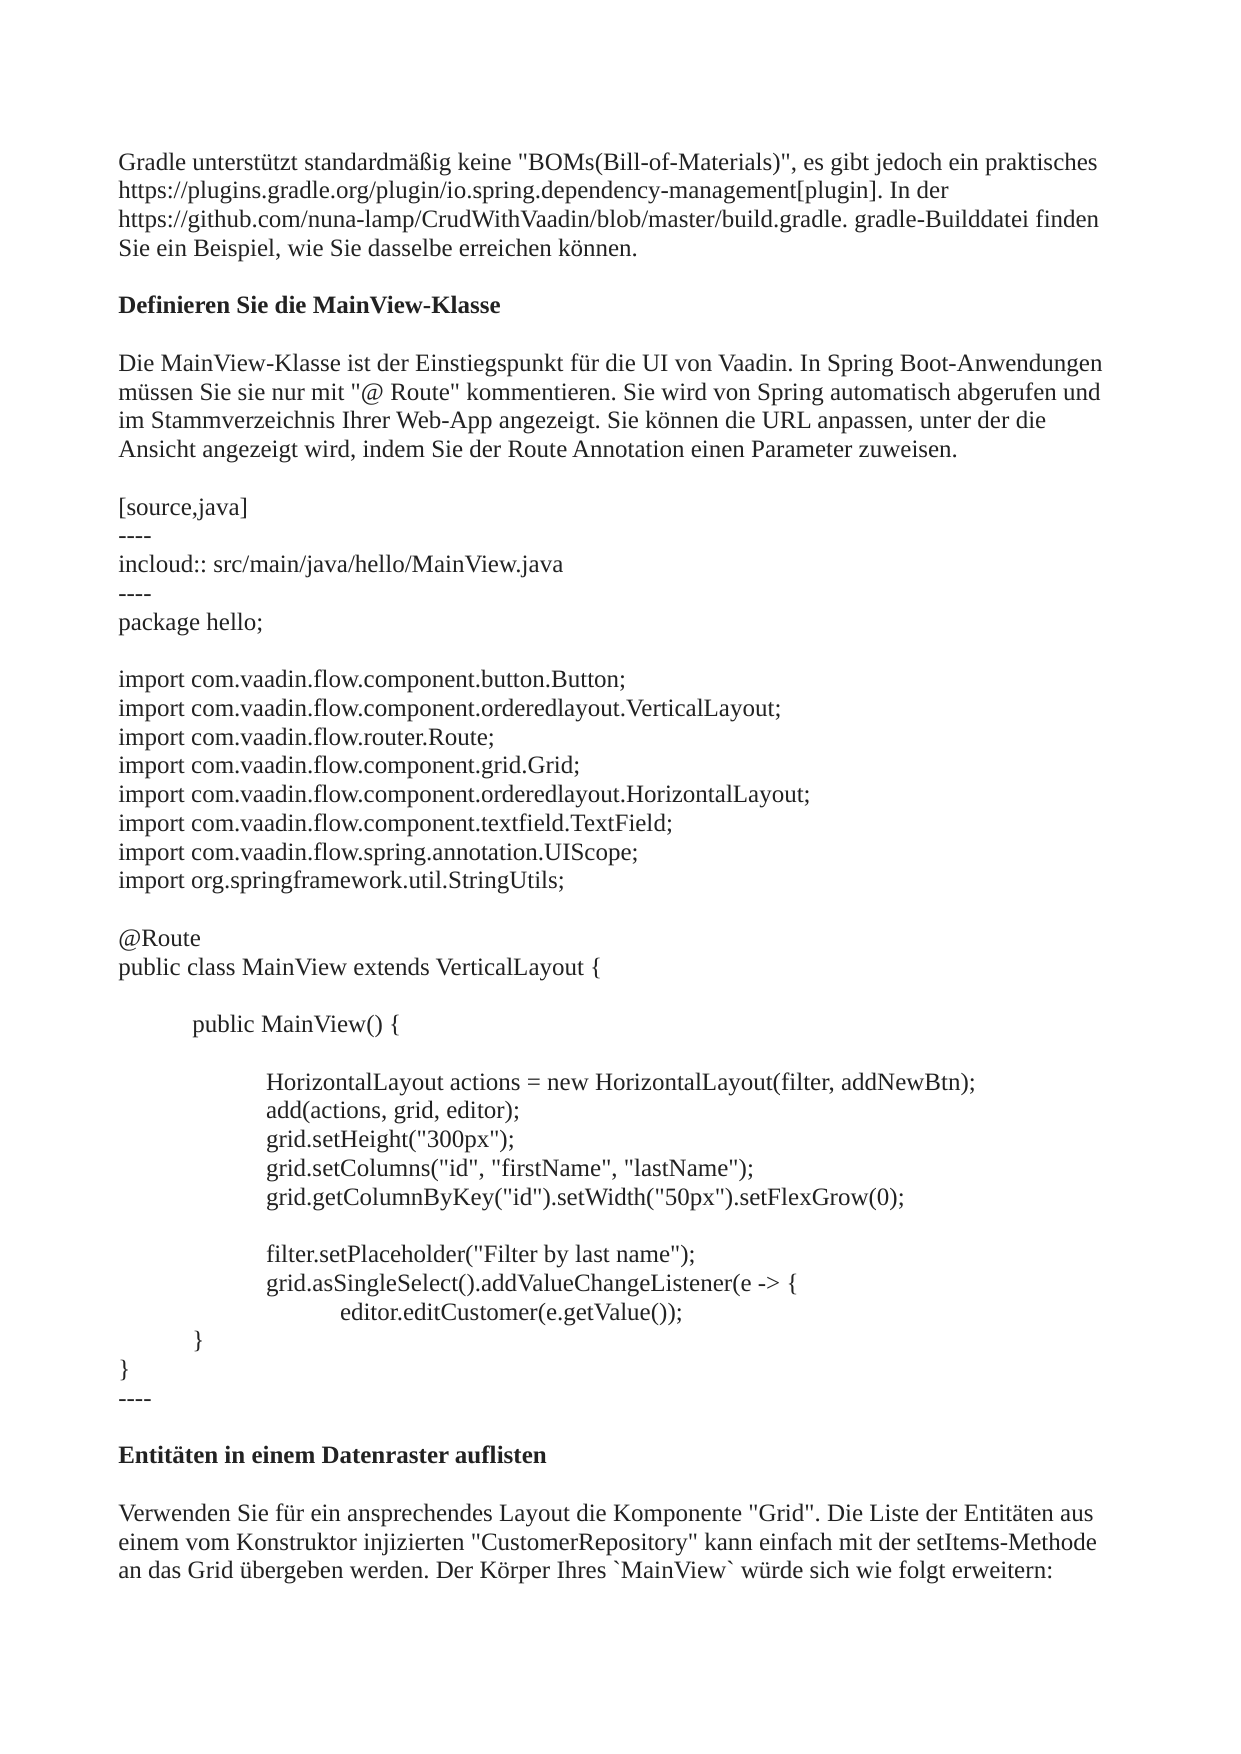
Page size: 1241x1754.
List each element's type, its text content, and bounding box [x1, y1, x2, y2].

text grid.setColumns("id", "firstName", "lastName"); [118, 1153, 1122, 1182]
text editor.editCustomer(e.getValue()); [118, 1297, 1122, 1326]
text Definieren Sie die MainView-Klasse [118, 291, 1122, 319]
text import com.vaadin.flow.component.orderedlayout.HorizontalLayout; [118, 779, 1122, 808]
text Die MainView-Klasse ist der Einstiegspunkt für die UI von Vaadin. In Spring Boot-Anwendungen müssen Sie sie nur mit "@ Route" kommentieren. Sie wird von Spring automatisch abgerufen und im Stammverzeichnis Ihrer Web-App angezeigt. Sie können die URL anpassen, unter der die Ansicht angezeigt wird, indem Sie der Route Annotation einen Parameter zuweisen. [118, 348, 1122, 463]
text grid.asSingleSelect().addValueChangeListener(e -> { [118, 1268, 1122, 1297]
text public MainView() { [118, 1009, 1122, 1038]
text ---- incloud:: src/main/java/hello/MainView.java ---- [118, 521, 1122, 607]
text package hello; [118, 607, 1122, 636]
text import com.vaadin.flow.spring.annotation.UIScope; [118, 837, 1122, 866]
text Gradle unterstützt standardmäßig keine "BOMs(Bill-of-Materials)", es gibt jedoch ein praktisches https://plugins.gradle.org/plugin/io.spring.dependency-management[plugin]. In der https://github.com/nuna-lamp/CrudWithVaadin/blob/master/build.gradle. gradle-Builddatei finden Sie ein Beispiel, wie Sie dasselbe erreichen können. [118, 147, 1122, 262]
text HorizontalLayout actions = new HorizontalLayout(filter, addNewBtn); [118, 1067, 1122, 1096]
text import com.vaadin.flow.component.button.Button; [118, 664, 1122, 693]
text ---- [118, 1383, 1122, 1412]
text import com.vaadin.flow.router.Route; [118, 722, 1122, 751]
text add(actions, grid, editor); [118, 1096, 1122, 1124]
text Entitäten in einem Datenraster auflisten [118, 1441, 1122, 1469]
text import org.springframework.util.StringUtils; [118, 866, 1122, 894]
text Verwenden Sie für ein ansprechendes Layout die Komponente "Grid". Die Liste der Entitäten aus einem vom Konstruktor injizierten "CustomerRepository" kann einfach mit der setItems-Methode an das Grid übergeben werden. Der Körper Ihres `MainView` würde sich wie folgt erweitern: [118, 1498, 1122, 1584]
text } [118, 1354, 1122, 1383]
text @Route [118, 923, 1122, 952]
text import com.vaadin.flow.component.orderedlayout.VerticalLayout; [118, 693, 1122, 722]
text [source,java] [118, 492, 1122, 521]
text } [118, 1326, 1122, 1354]
text public class MainView extends VerticalLayout { [118, 952, 1122, 981]
text import com.vaadin.flow.component.textfield.TextField; [118, 808, 1122, 837]
text import com.vaadin.flow.component.grid.Grid; [118, 751, 1122, 779]
text grid.setHeight("300px"); [118, 1124, 1122, 1153]
text filter.setPlaceholder("Filter by last name"); [118, 1239, 1122, 1268]
text grid.getColumnByKey("id").setWidth("50px").setFlexGrow(0); [118, 1182, 1122, 1211]
